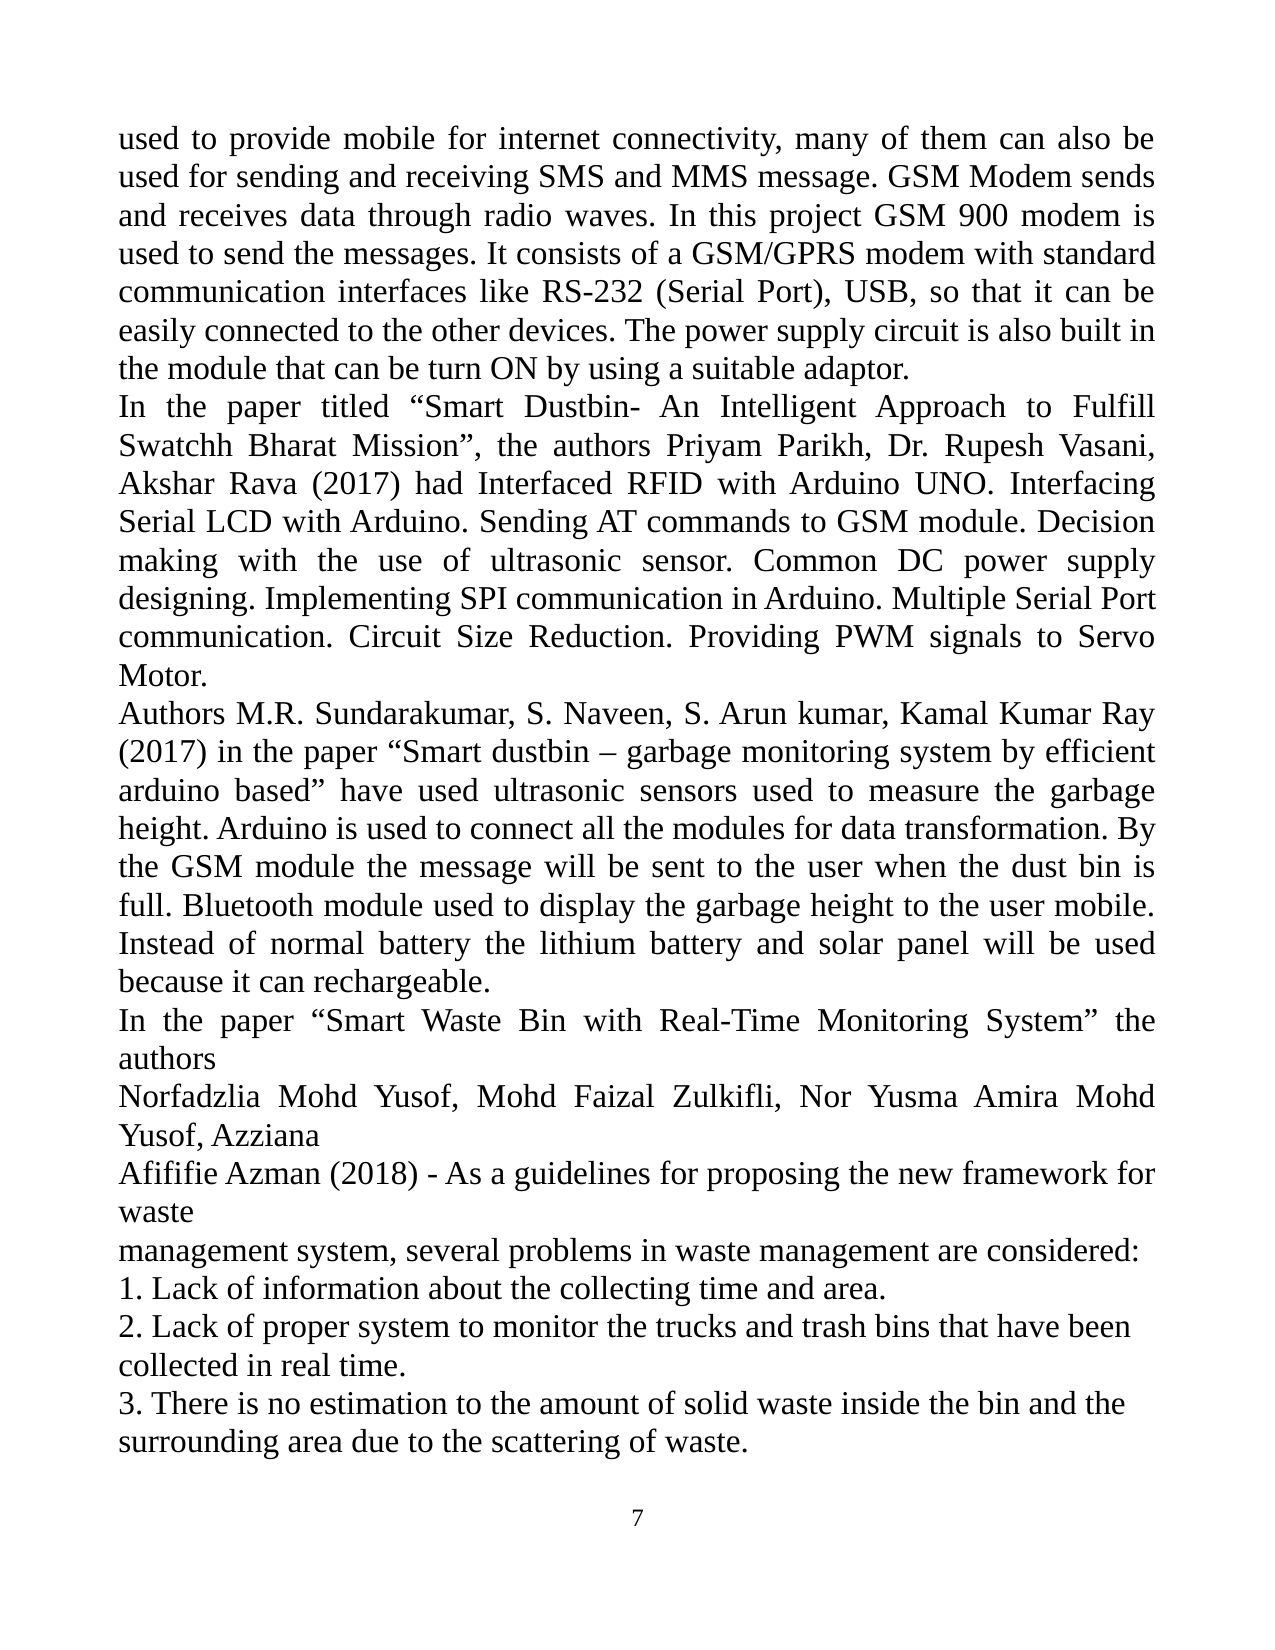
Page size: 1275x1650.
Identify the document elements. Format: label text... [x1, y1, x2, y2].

text 2. Lack of proper system to monitor the trucks and trash bins that have been [118, 1306, 1157, 1345]
text used to provide mobile for internet connectivity, many of them can also be used for sending and receiving SMS and MMS message. GSM Modem sends and receives data through radio waves. In this project GSM 900 modem is used to send the messages. It consists of a GSM/GPRS modem with standard communication interfaces like RS-232 (Serial Port), USB, so that it can be easily connected to the other devices. The power supply circuit is also built in the module that can be turn ON by using a suitable adaptor. [118, 118, 1157, 386]
text Norfadzlia Mohd Yusof, Mohd Faizal Zulkifli, Nor Yusma Amira Mohd Yusof, Azziana [118, 1076, 1157, 1153]
text In the paper titled “Smart Dustbin- An Intelligent Approach to Fulfill Swatchh Bharat Mission”, the authors Priyam Parikh, Dr. Rupesh Vasani, Akshar Rava (2017) had Interfaced RFID with Arduino UNO. Interfacing Serial LCD with Arduino. Sending AT commands to GSM module. Decision making with the use of ultrasonic sensor. Common DC power supply designing. Implementing SPI communication in Arduino. Multiple Serial Port communication. Circuit Size Reduction. Providing PWM signals to Servo Motor. [118, 386, 1157, 693]
text surrounding area due to the scattering of waste. [118, 1421, 1157, 1460]
text 3. There is no estimation to the amount of solid waste inside the bin and the [118, 1383, 1157, 1421]
text management system, several problems in waste management are considered: [118, 1230, 1157, 1268]
text Afififie Azman (2018) - As a guidelines for proposing the new framework for waste [118, 1153, 1157, 1230]
text In the paper “Smart Waste Bin with Real-Time Monitoring System” the authors [118, 1000, 1157, 1076]
text collected in real time. [118, 1345, 1157, 1383]
text 1. Lack of information about the collecting time and area. [118, 1268, 1157, 1306]
text Authors M.R. Sundarakumar, S. Naveen, S. Arun kumar, Kamal Kumar Ray (2017) in the paper “Smart dustbin – garbage monitoring system by efficient arduino based” have used ultrasonic sensors used to measure the garbage height. Arduino is used to connect all the modules for data transformation. By the GSM module the message will be sent to the user when the dust bin is full. Bluetooth module used to display the garbage height to the user mobile. Instead of normal battery the lithium battery and solar panel will be used because it can rechargeable. [118, 693, 1157, 1000]
